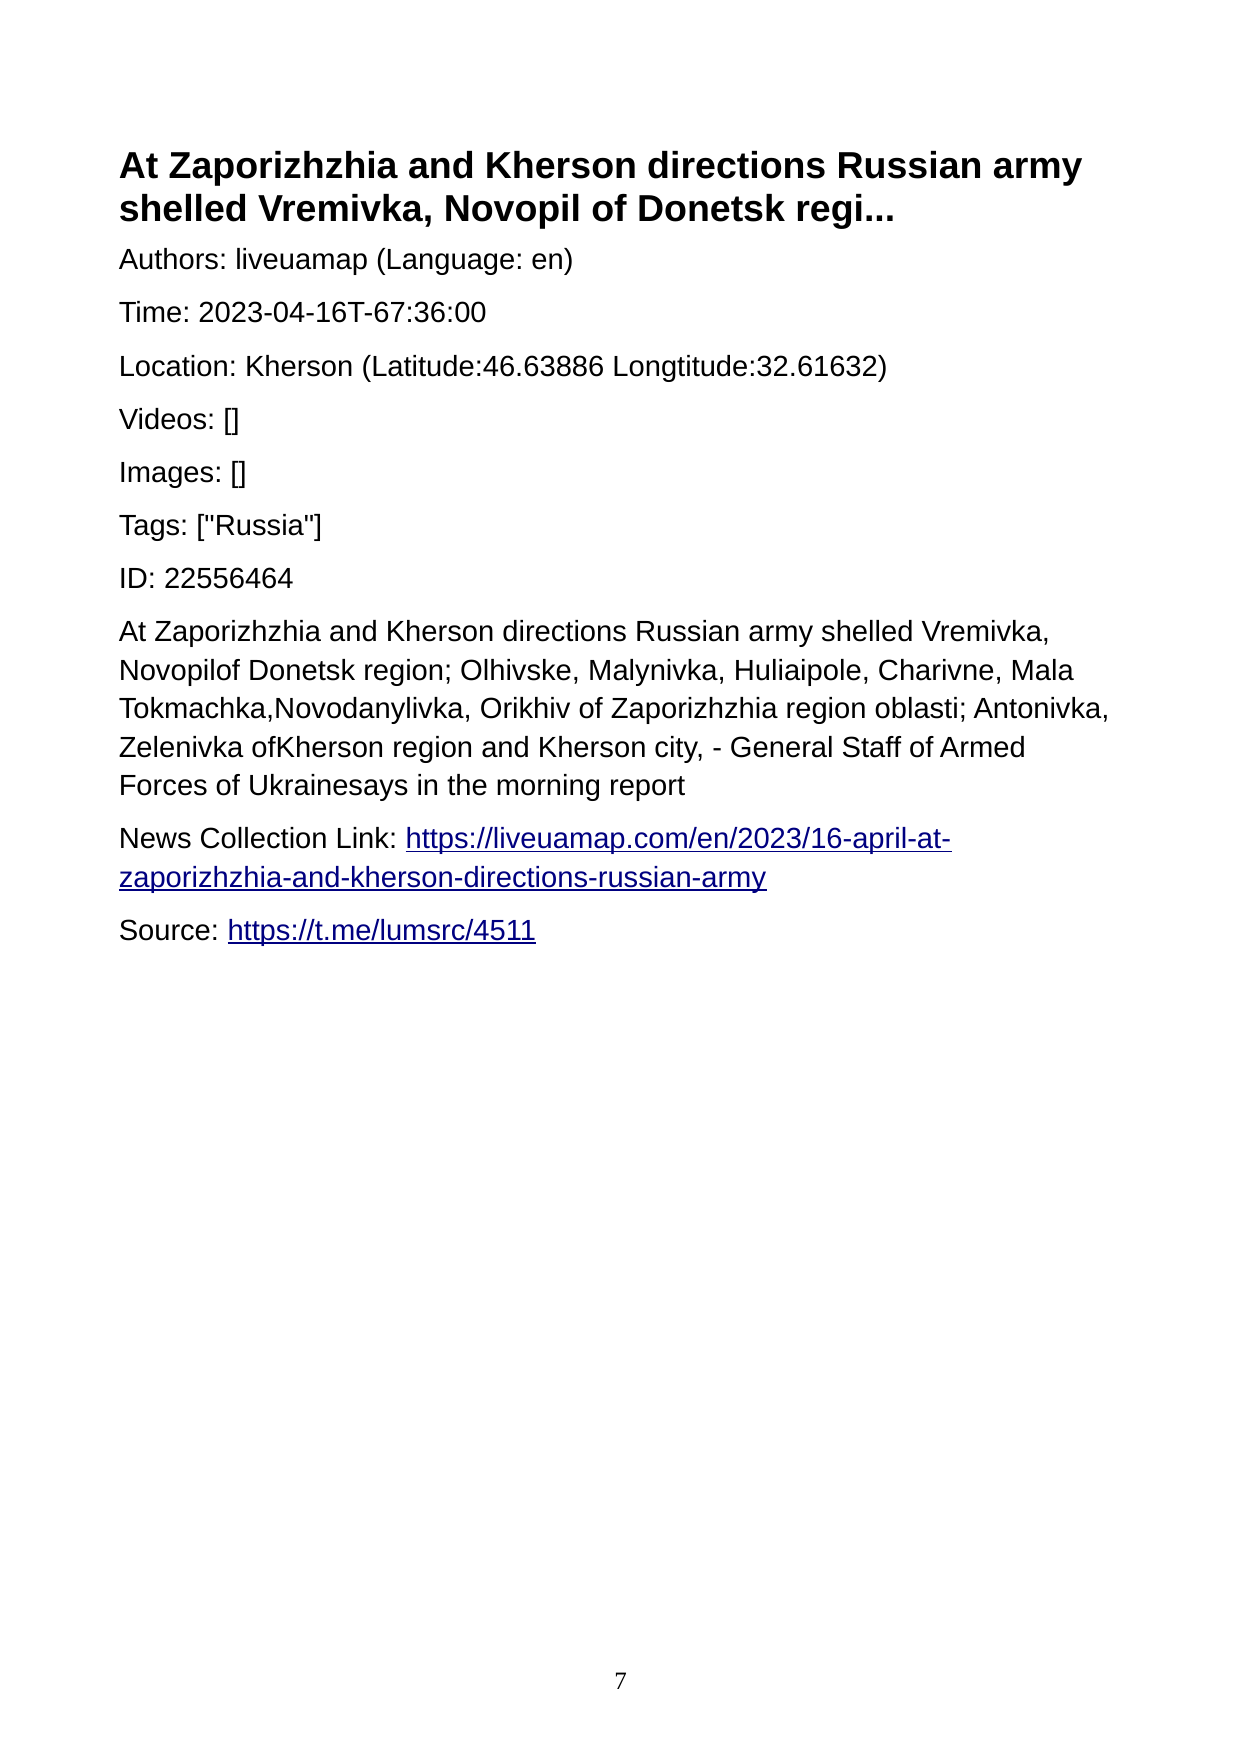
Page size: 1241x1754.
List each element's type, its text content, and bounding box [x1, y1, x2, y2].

text ID: 22556464 [118, 561, 1122, 594]
text Videos: [] [118, 402, 1122, 435]
text News Collection Link: https://liveuamap.com/en/2023/16-april-at-zaporizhzhia-and-kherson-directions-russian-army [118, 821, 1122, 893]
text Tags: ["Russia"] [118, 508, 1122, 541]
text Time: 2023-04-16T-67:36:00 [118, 295, 1122, 329]
subtitle At Zaporizhzhia and Kherson directions Russian army shelled Vremivka, Novopil of Donetsk regi... [118, 143, 1122, 230]
text Authors: liveuamap (Language: en) [118, 242, 1122, 276]
text Images: [] [118, 455, 1122, 488]
text At Zaporizhzhia and Kherson directions Russian army shelled Vremivka, Novopilof Donetsk region; Olhivske, Malynivka, Huliaipole, Charivne, Mala Tokmachka,Novodanylivka, Orikhiv of Zaporizhzhia region oblasti; Antonivka, Zelenivka ofKherson region and Kherson city, - General Staff of Armed Forces of Ukrainesays in the morning report [118, 614, 1122, 802]
text Source: https://t.me/lumsrc/4511 [118, 913, 1122, 947]
text Location: Kherson (Latitude:46.63886 Longtitude:32.61632) [118, 348, 1122, 382]
